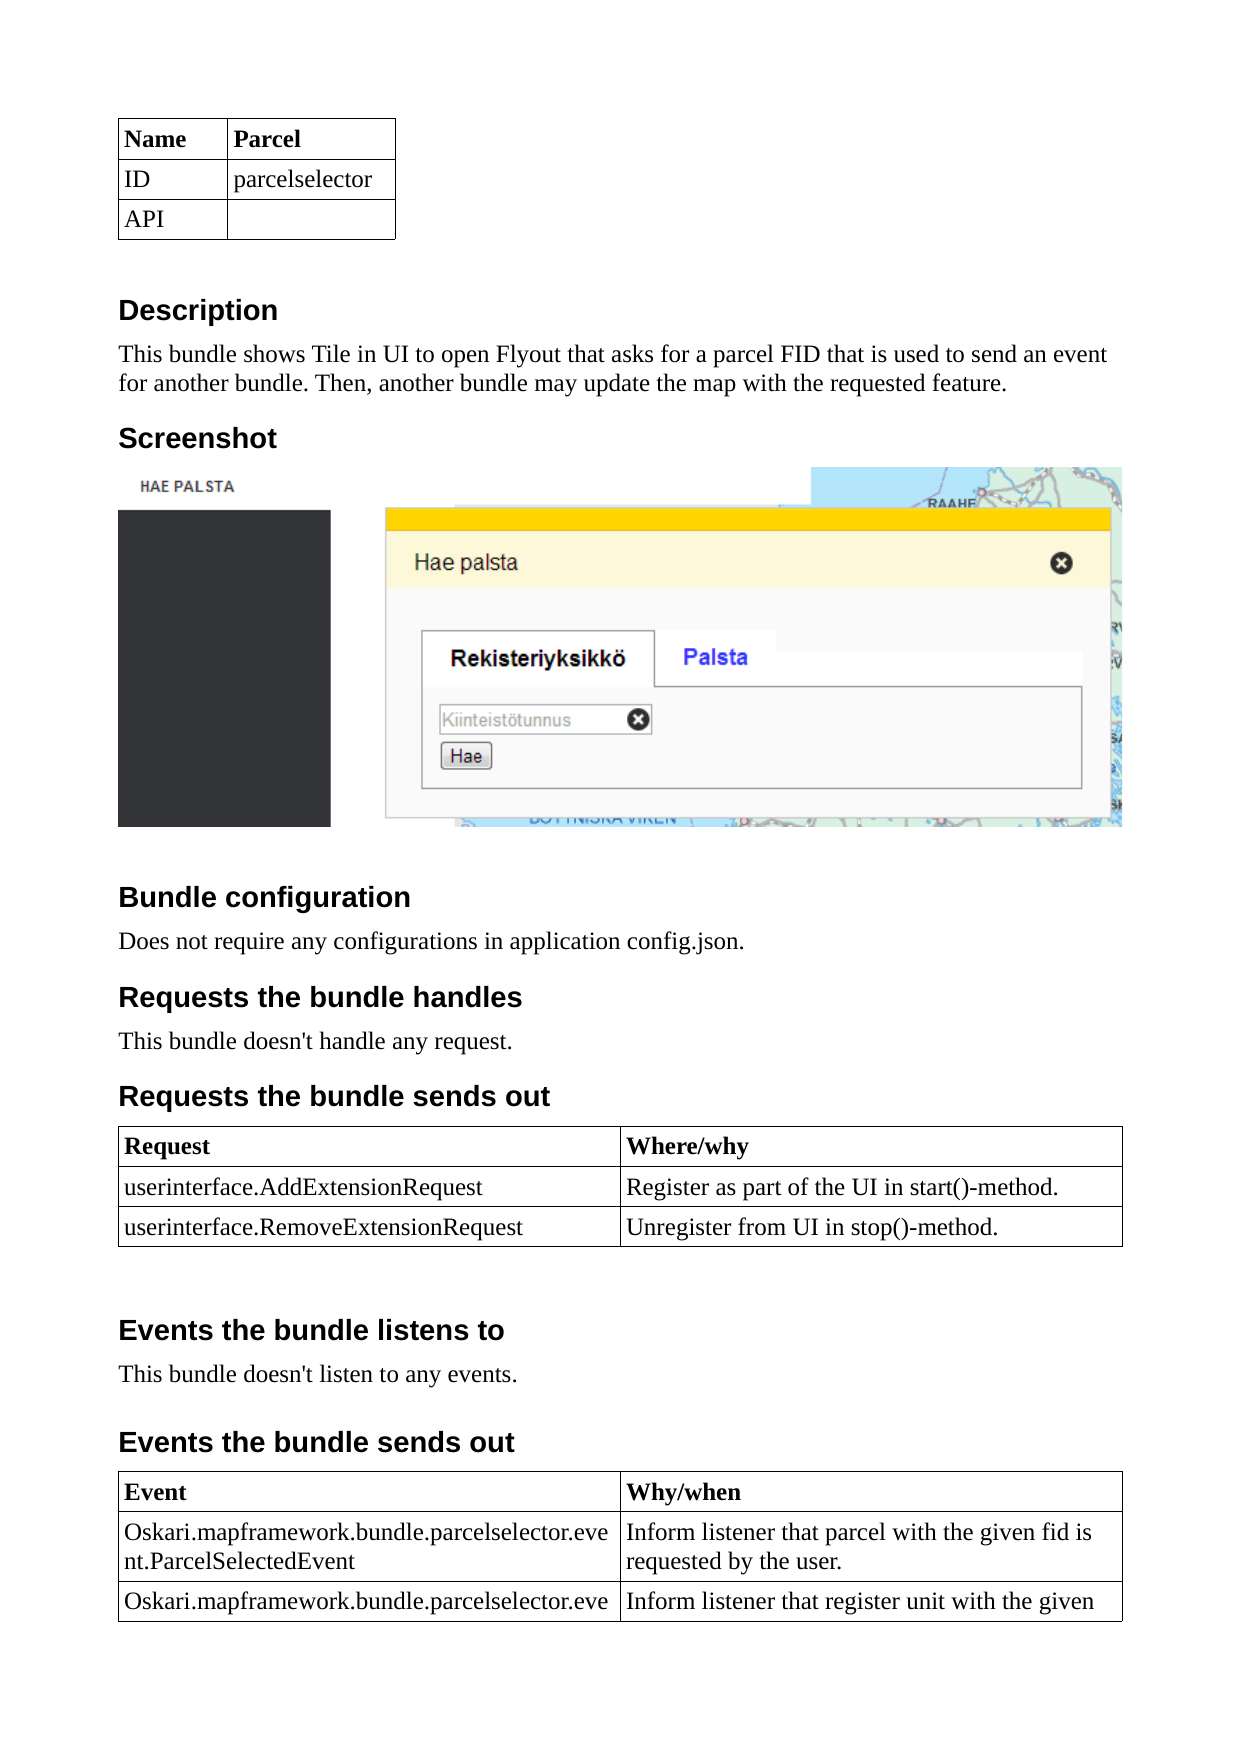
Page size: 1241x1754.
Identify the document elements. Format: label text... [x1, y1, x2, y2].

table_cell API [119, 200, 227, 239]
subtitle Bundle configuration [118, 880, 1122, 913]
subtitle Description [118, 293, 1122, 326]
table_cell userinterface.RemoveExtensionRequest [119, 1207, 620, 1246]
table_header Name [119, 119, 227, 158]
table_header Parcel [228, 119, 395, 158]
table_cell Register as part of the UI in start()-method. [621, 1167, 1122, 1206]
table_cell Unregister from UI in stop()-method. [621, 1207, 1122, 1246]
table_cell parcelselector [228, 160, 395, 199]
picture [118, 467, 1123, 827]
table_cell userinterface.AddExtensionRequest [119, 1167, 620, 1206]
table_cell [228, 200, 395, 239]
table_cell Inform listener that register unit with the given [621, 1582, 1122, 1621]
table_cell Oskari.mapframework.bundle.parcelselector.event.ParcelSelectedEvent [119, 1512, 620, 1581]
table_header Where/why [621, 1127, 1122, 1166]
text Does not require any configurations in application config.json. [118, 926, 1122, 955]
subtitle Events the bundle listens to [118, 1313, 1122, 1346]
subtitle Events the bundle sends out [118, 1425, 1122, 1459]
table_cell Inform listener that parcel with the given fid is requested by the user. [621, 1512, 1122, 1581]
table_cell ID [119, 160, 227, 199]
table_header Request [119, 1127, 620, 1166]
text This bundle doesn't handle any request. [118, 1026, 1122, 1054]
text This bundle doesn't listen to any events. [118, 1359, 1122, 1388]
subtitle Requests the bundle handles [118, 980, 1122, 1013]
table_header Event [119, 1472, 620, 1511]
table_header Why/when [621, 1472, 1122, 1511]
table_cell Oskari.mapframework.bundle.parcelselector.eve [119, 1582, 620, 1621]
subtitle Requests the bundle sends out [118, 1079, 1122, 1113]
subtitle Screenshot [118, 421, 1122, 455]
text This bundle shows Tile in UI to open Flyout that asks for a parcel FID that is used to send an event for another bundle. Then, another bundle may update the map with the requested feature. [118, 339, 1122, 396]
